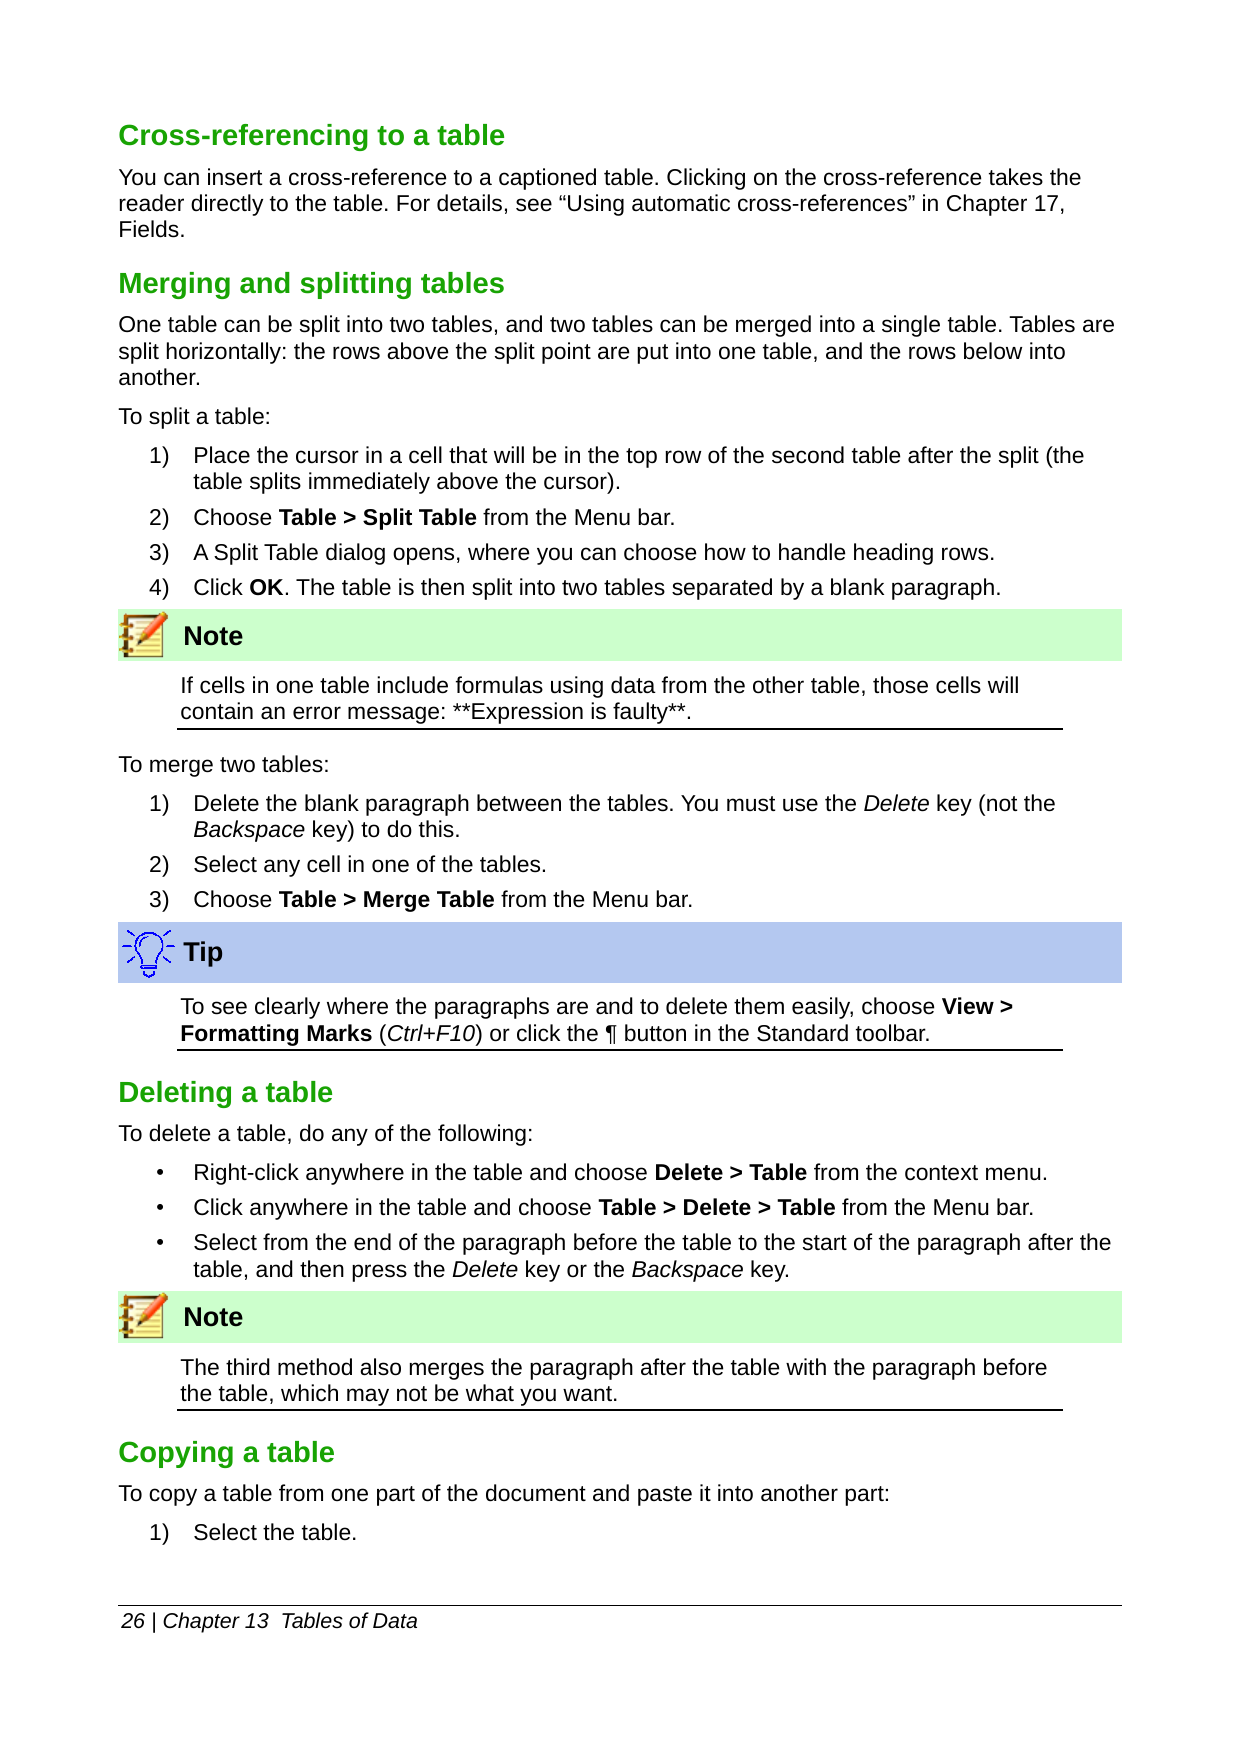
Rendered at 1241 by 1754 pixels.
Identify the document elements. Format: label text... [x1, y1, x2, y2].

subtitle Merging and splitting tables [118, 266, 1122, 300]
list Choose Table > Split Table from the Menu bar. [169, 503, 1122, 530]
picture [119, 610, 170, 661]
subtitle Tip [118, 922, 1122, 983]
picture [119, 1291, 170, 1342]
list Select any cell in one of the tables. [169, 851, 1122, 877]
text The third method also merges the paragraph after the table with the paragraph before the table, which may not be what you want. [177, 1351, 1063, 1409]
list Choose Table > Merge Table from the Menu bar. [169, 886, 1122, 913]
list To merge two tables: [118, 751, 1122, 777]
subtitle Cross‑referencing to a table [118, 118, 1122, 152]
text To see clearly where the paragraphs are and to delete them easily, choose View > Formatting Marks (Ctrl+F10) or click the ¶ button in the Standard toolbar. [177, 990, 1063, 1049]
subtitle Note [118, 609, 1122, 661]
list To split a table: [118, 403, 1122, 429]
list Select from the end of the paragraph before the table to the start of the paragraph after the table, and then press the Delete key or the Backspace key. [156, 1229, 1122, 1282]
list To copy a table from one part of the document and paste it into another part: [118, 1480, 1122, 1507]
list Click anywhere in the table and choose Table > Delete > Table from the Menu bar. [156, 1194, 1122, 1220]
list Delete the blank paragraph between the tables. You must use the Delete key (not the Backspace key) to do this. [169, 789, 1122, 842]
subtitle Note [118, 1291, 1122, 1343]
text If cells in one table include formulas using data from the other table, those cells will contain an error message: **Expression is faulty**. [177, 669, 1063, 728]
text One table can be split into two tables, and two tables can be merged into a single table. Tables are split horizontally: the rows above the split point are put into one table, and the rows below into another. [118, 311, 1122, 391]
picture [119, 922, 179, 982]
list You can insert a cross‑reference to a captioned table. Clicking on the cross-reference takes the reader directly to the table. For details, see “Using automatic cross-references” in Chapter 17, Fields. [118, 163, 1122, 242]
list Click OK. The table is then split into two tables separated by a blank paragraph. [169, 574, 1122, 600]
list To delete a table, do any of the following: [118, 1120, 1122, 1146]
list Place the cursor in a cell that will be in the top row of the second table after the split (the table splits immediately above the cursor). [169, 442, 1122, 494]
list A Split Table dialog opens, where you can choose how to handle heading rows. [169, 539, 1122, 565]
list Right-click anywhere in the table and choose Delete > Table from the context menu. [156, 1159, 1122, 1185]
subtitle Deleting a table [118, 1075, 1122, 1108]
subtitle Copying a table [118, 1435, 1122, 1469]
list Select the table. [169, 1519, 1122, 1546]
